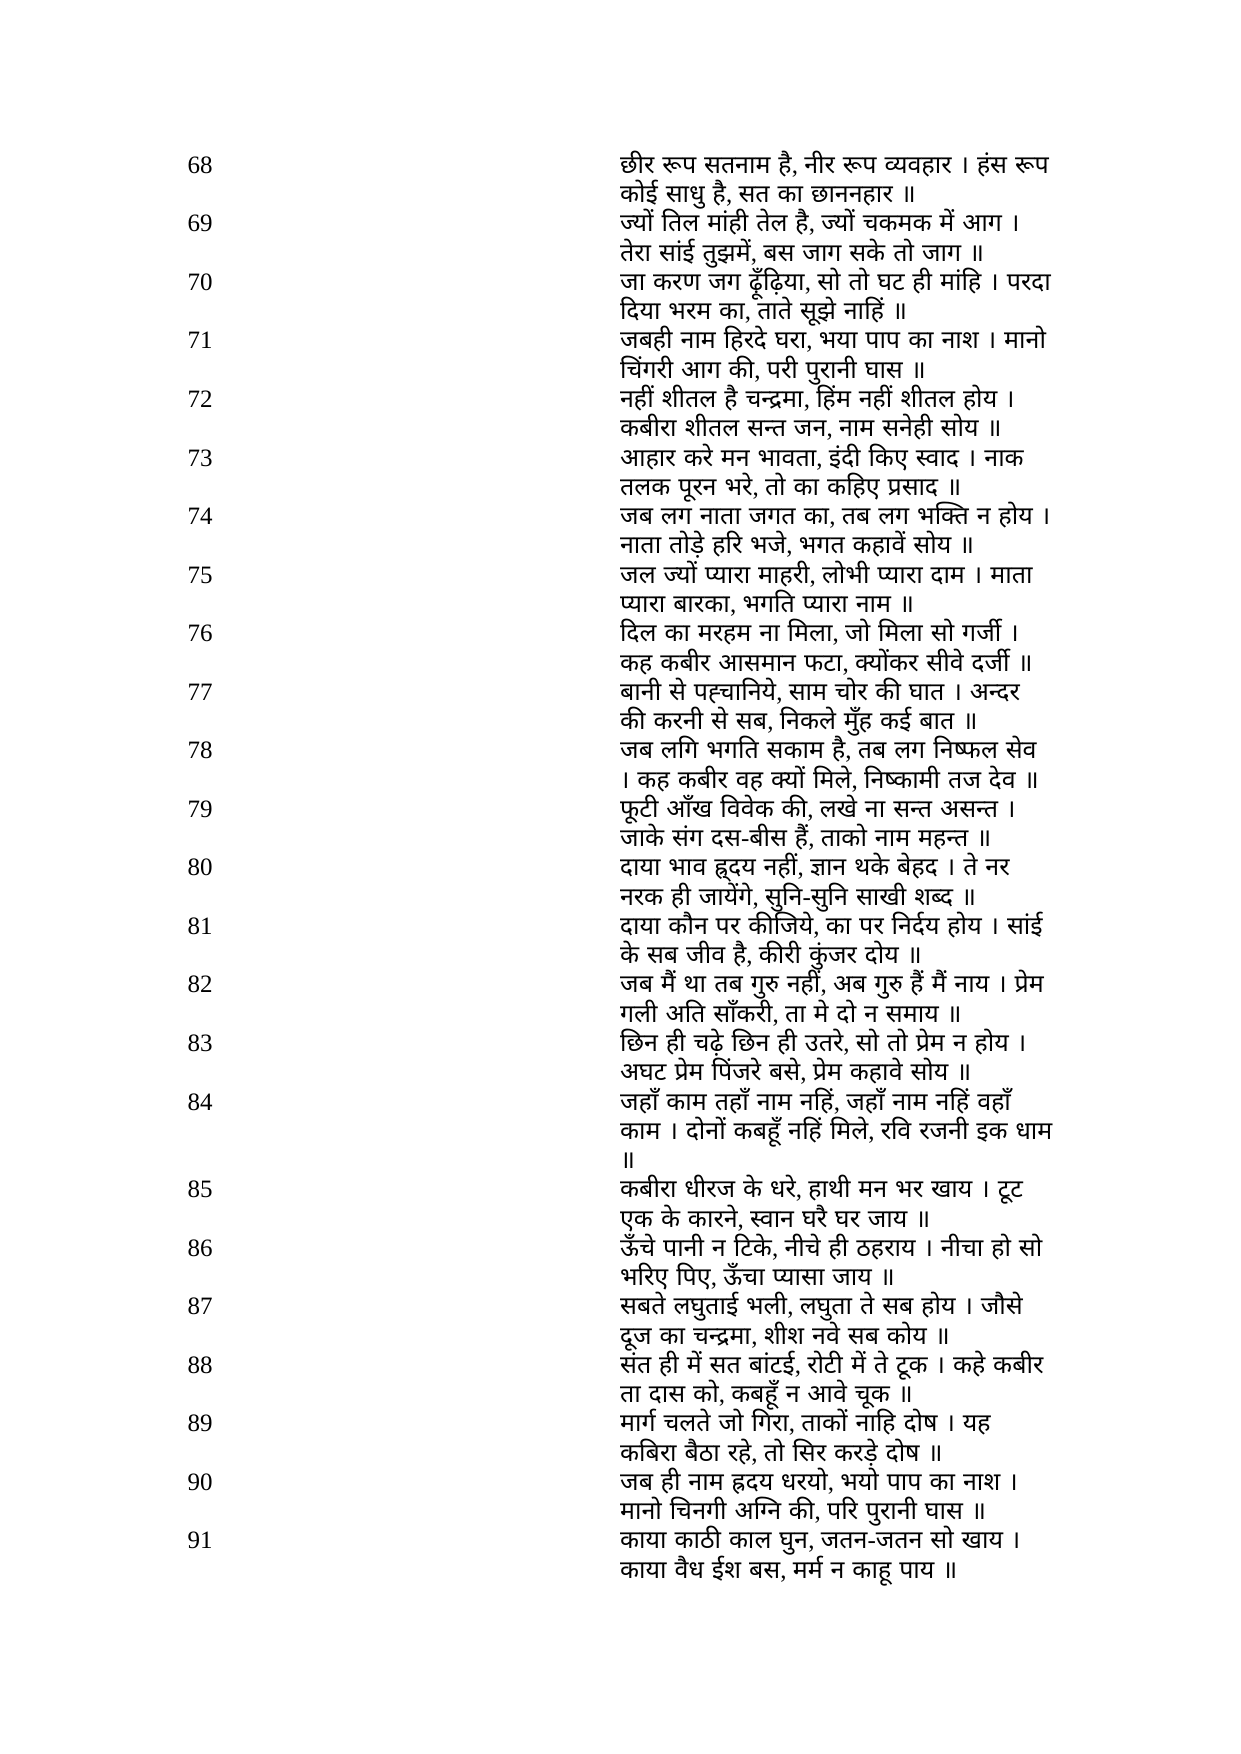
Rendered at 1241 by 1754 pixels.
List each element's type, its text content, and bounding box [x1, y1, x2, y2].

table_cell दाया भाव ह्र्दय नहीं, ज्ञान थके बेहद । ते नर नरक ही जायेंगे, सुनि-सुनि साखी शब्द ॥ [620, 853, 1053, 911]
table_cell मार्ग चलते जो गिरा, ताकों नाहि दोष । यह कबिरा बैठा रहे, तो सिर करड़े दोष ॥ [620, 1409, 1053, 1467]
table_cell छिन ही चढ़े छिन ही उतरे, सो तो प्रेम न होय । अघट प्रेम पिंजरे बसे, प्रेम कहावे सोय ॥ [620, 1028, 1053, 1087]
table_cell ऊँचे पानी न टिके, नीचे ही ठहराय । नीचा हो सो भरिए पिए, ऊँचा प्यासा जाय ॥ [620, 1233, 1053, 1291]
table_cell 79 [188, 794, 620, 852]
table_cell 87 [188, 1291, 620, 1350]
table_cell 68 [188, 150, 620, 208]
table_cell 69 [188, 209, 620, 267]
table_cell सबते लघुताई भली, लघुता ते सब होय । जौसे दूज का चन्द्रमा, शीश नवे सब कोय ॥ [620, 1291, 1053, 1350]
table_cell बानी से पह्चानिये, साम चोर की घात । अन्दर की करनी से सब, निकले मुँह कई बात ॥ [620, 677, 1053, 735]
table_cell नहीं शीतल है चन्द्रमा, हिंम नहीं शीतल होय । कबीरा शीतल सन्त जन, नाम सनेही सोय ॥ [620, 384, 1053, 443]
table_cell 72 [188, 384, 620, 443]
table_cell 73 [188, 443, 620, 501]
table_cell 84 [188, 1087, 620, 1174]
table_cell जब ही नाम ह्रदय धरयो, भयो पाप का नाश । मानो चिनगी अग्नि की, परि पुरानी घास ॥ [620, 1467, 1053, 1526]
table_cell 71 [188, 326, 620, 384]
table_cell 83 [188, 1028, 620, 1087]
table_cell कबीरा धीरज के धरे, हाथी मन भर खाय । टूट एक के कारने, स्वान घरै घर जाय ॥ [620, 1174, 1053, 1233]
table_cell 88 [188, 1350, 620, 1408]
table_cell जब लग नाता जगत का, तब लग भक्ति न होय । नाता तोड़े हरि भजे, भगत कहावें सोय ॥ [620, 501, 1053, 560]
table_cell जब मैं था तब गुरु नहीं, अब गुरु हैं मैं नाय । प्रेम गली अति साँकरी, ता मे दो न समाय ॥ [620, 970, 1053, 1028]
table_cell दिल का मरहम ना मिला, जो मिला सो गर्जी । कह कबीर आसमान फटा, क्योंकर सीवे दर्जी ॥ [620, 618, 1053, 677]
table_cell जबही नाम हिरदे घरा, भया पाप का नाश । मानो चिंगरी आग की, परी पुरानी घास ॥ [620, 326, 1053, 384]
table_cell 70 [188, 267, 620, 326]
table_cell 77 [188, 677, 620, 735]
table_cell 75 [188, 560, 620, 618]
table_cell 78 [188, 735, 620, 794]
table_cell जहाँ काम तहाँ नाम नहिं, जहाँ नाम नहिं वहाँ काम । दोनों कबहूँ नहिं मिले, रवि रजनी इक धाम ॥ [620, 1087, 1053, 1174]
table_cell फूटी आँख विवेक की, लखे ना सन्त असन्त । जाके संग दस-बीस हैं, ताको नाम महन्त ॥ [620, 794, 1053, 852]
table_cell आहार करे मन भावता, इंदी किए स्वाद । नाक तलक पूरन भरे, तो का कहिए प्रसाद ॥ [620, 443, 1053, 501]
table_cell 89 [188, 1409, 620, 1467]
table_cell 82 [188, 970, 620, 1028]
table_cell 74 [188, 501, 620, 560]
table_cell 76 [188, 618, 620, 677]
table_cell 85 [188, 1174, 620, 1233]
table_cell जब लगि भगति सकाम है, तब लग निष्फल सेव । कह कबीर वह क्यों मिले, निष्कामी तज देव ॥ [620, 735, 1053, 794]
table_cell काया काठी काल घुन, जतन-जतन सो खाय । काया वैध ईश बस, मर्म न काहू पाय ॥ [620, 1526, 1053, 1584]
table_cell ज्यों तिल मांही तेल है, ज्यों चकमक में आग । तेरा सांई तुझमें, बस जाग सके तो जाग ॥ [620, 209, 1053, 267]
table_cell 81 [188, 911, 620, 969]
table_cell 80 [188, 853, 620, 911]
table_cell 86 [188, 1233, 620, 1291]
table_cell जा करण जग ढ़ूँढ़िया, सो तो घट ही मांहि । परदा दिया भरम का, ताते सूझे नाहिं ॥ [620, 267, 1053, 326]
table_cell छीर रूप सतनाम है, नीर रूप व्यवहार । हंस रूप कोई साधु है, सत का छाननहार ॥ [620, 150, 1053, 208]
table_cell दाया कौन पर कीजिये, का पर निर्दय होय । सांई के सब जीव है, कीरी कुंजर दोय ॥ [620, 911, 1053, 969]
table_cell संत ही में सत बांटई, रोटी में ते टूक । कहे कबीर ता दास को, कबहूँ न आवे चूक ॥ [620, 1350, 1053, 1408]
table_cell जल ज्यों प्यारा माहरी, लोभी प्यारा दाम । माता प्यारा बारका, भगति प्यारा नाम ॥ [620, 560, 1053, 618]
table_cell 90 [188, 1467, 620, 1526]
table_cell 91 [188, 1526, 620, 1584]
